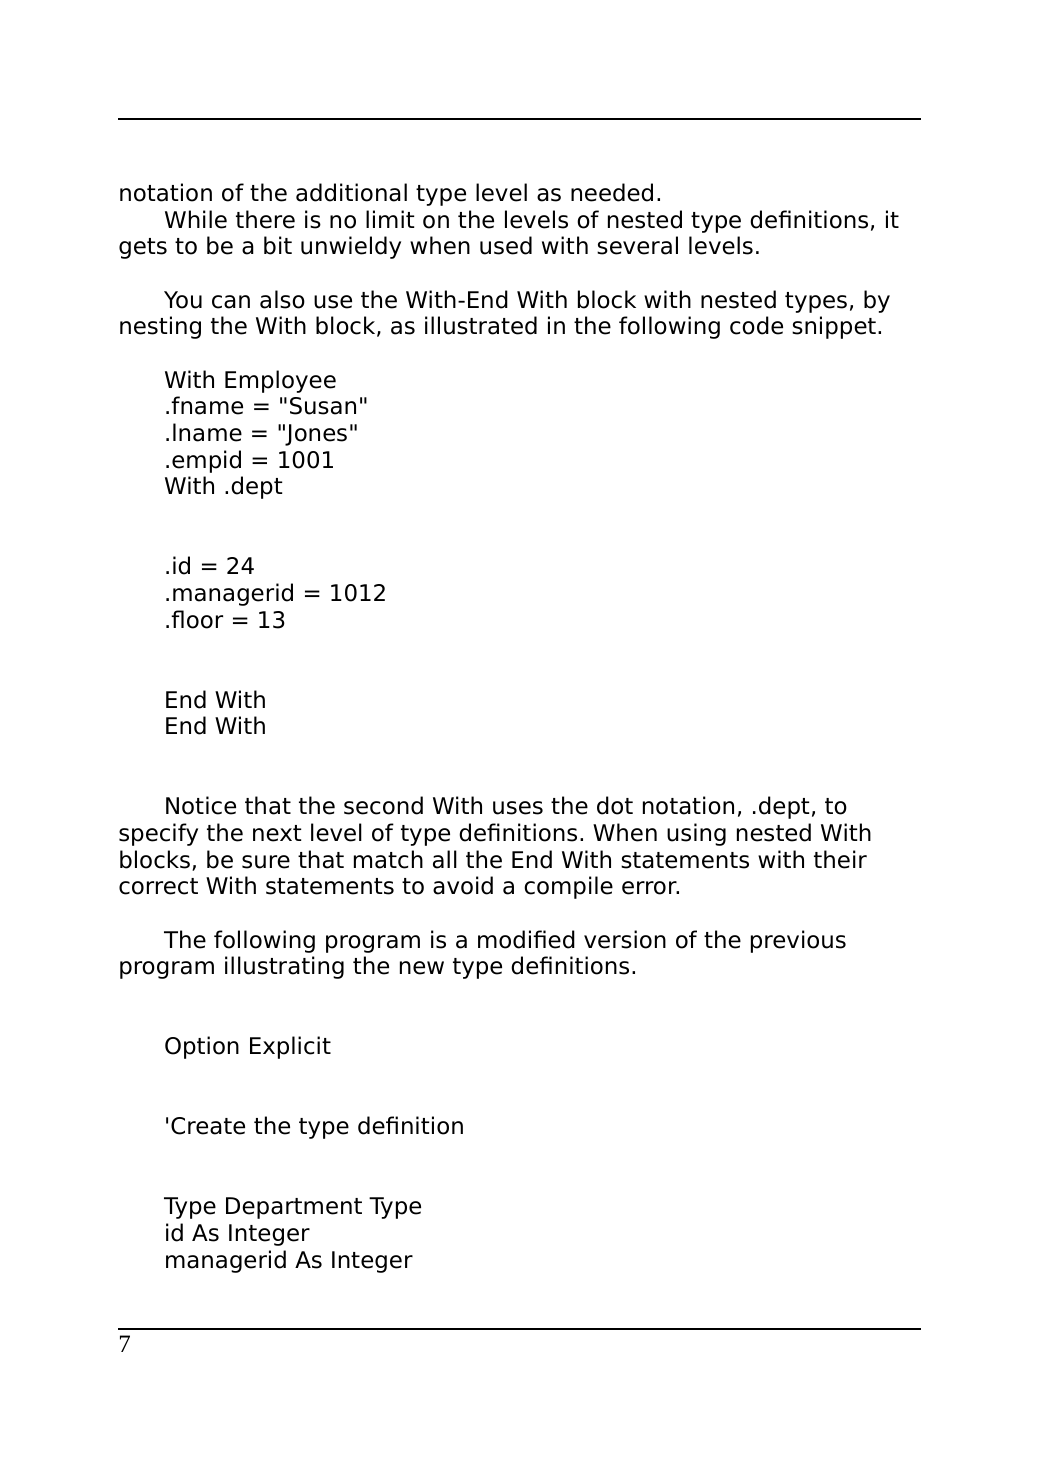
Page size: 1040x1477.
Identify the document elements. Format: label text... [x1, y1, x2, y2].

text With Employee [118, 367, 921, 393]
text .fname = "Susan" [118, 393, 921, 420]
text With .dept [118, 473, 921, 500]
text id As Integer [118, 1220, 921, 1247]
text End With [118, 713, 921, 740]
text notation of the additional type level as needed. [118, 180, 921, 207]
text .floor = 13 [118, 607, 921, 633]
text You can also use the With-End With block with nested types, by nesting the With block, as illustrated in the following code snippet. [118, 287, 921, 340]
text .managerid = 1012 [118, 580, 921, 607]
text Option Explicit [118, 1033, 921, 1060]
text .id = 24 [118, 553, 921, 580]
text managerid As Integer [118, 1247, 921, 1273]
text Notice that the second With uses the dot notation, .dept, to specify the next level of type definitions. When using nested With blocks, be sure that match all the End With statements with their correct With statements to avoid a compile error. [118, 793, 921, 900]
text End With [118, 687, 921, 713]
text While there is no limit on the levels of nested type definitions, it gets to be a bit unwieldy when used with several levels. [118, 207, 921, 260]
text The following program is a modified version of the previous program illustrating the new type definitions. [118, 927, 921, 980]
text 'Create the type definition [118, 1113, 921, 1140]
text .empid = 1001 [118, 447, 921, 473]
text Type Department Type [118, 1193, 921, 1220]
text .lname = "Jones" [118, 420, 921, 447]
